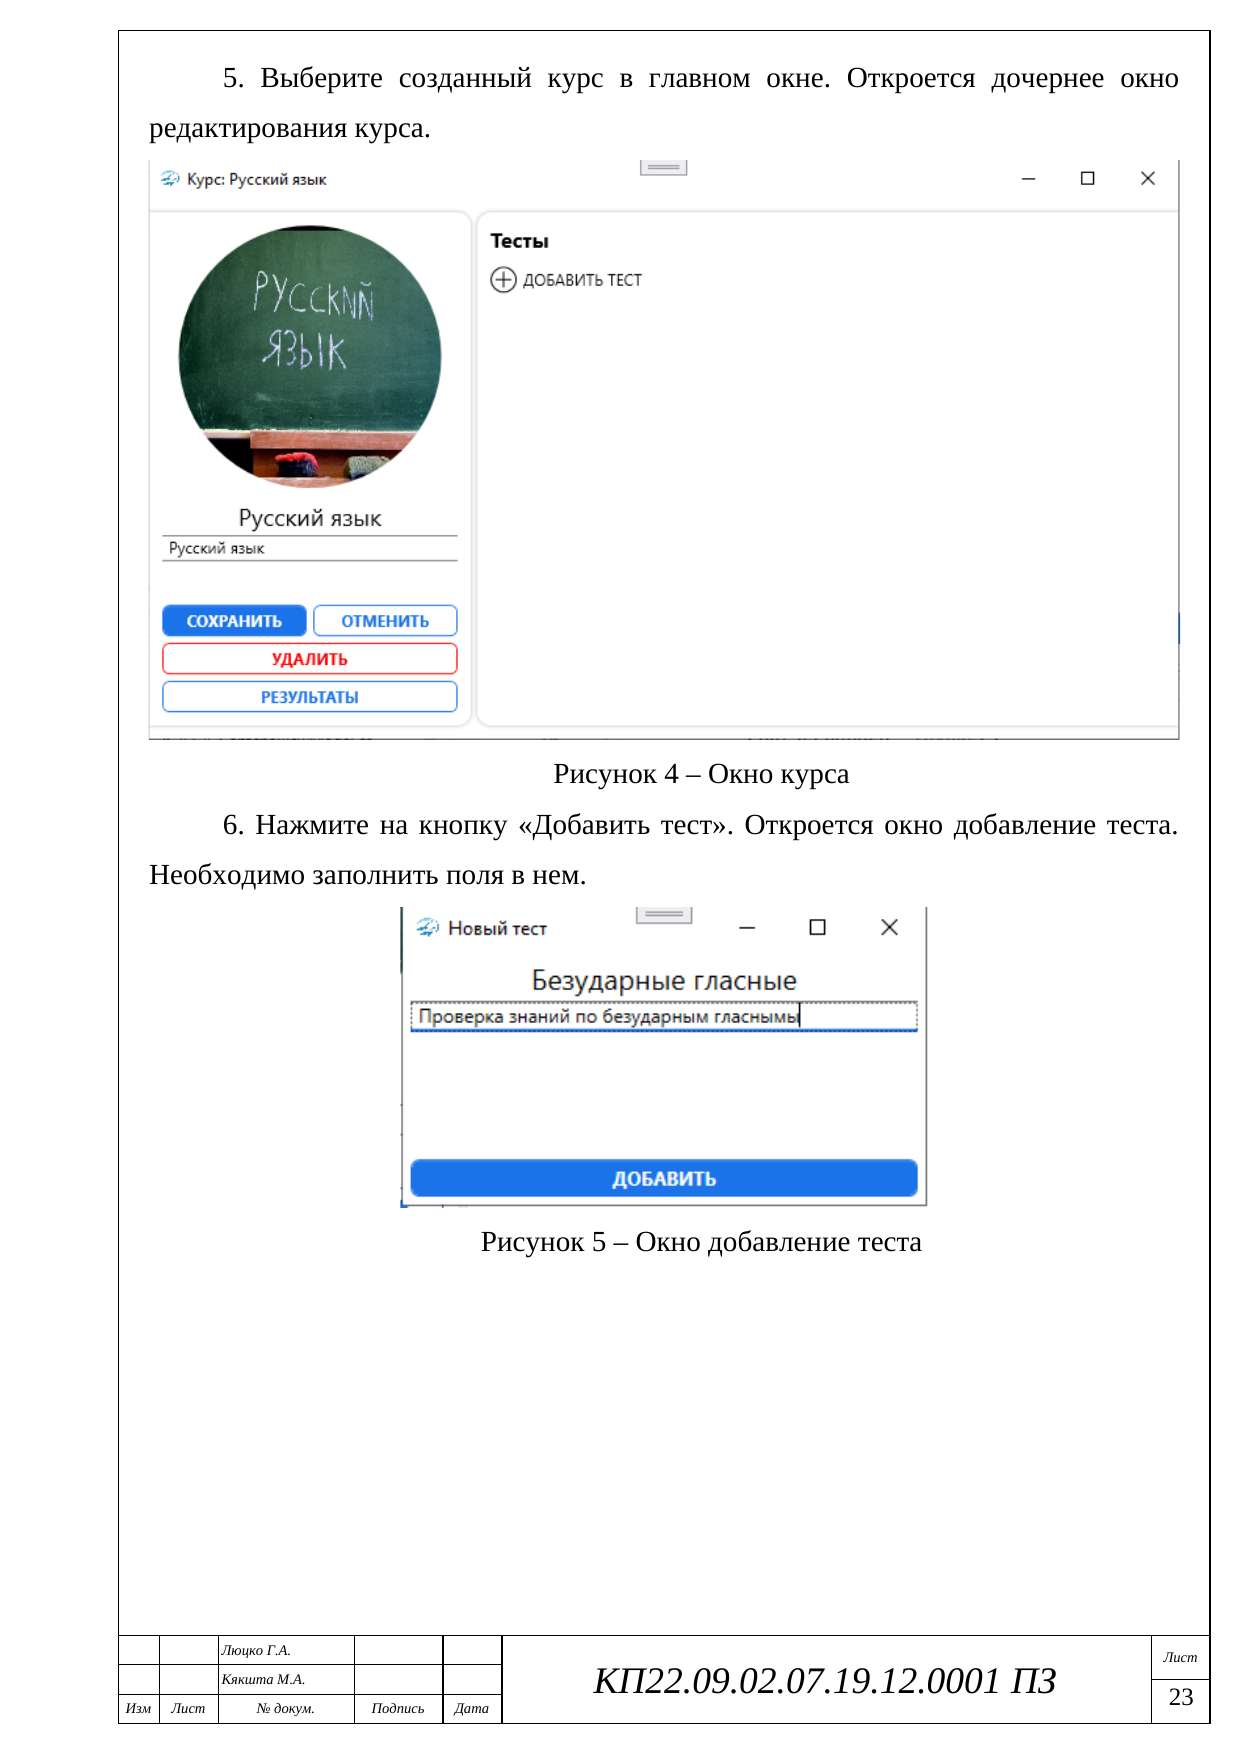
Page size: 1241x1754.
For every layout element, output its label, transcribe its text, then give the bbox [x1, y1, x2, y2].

text 6. Нажмите на кнопку «Добавить тест». Откроется окно добавление теста. Необходимо заполнить поля в нем. [149, 807, 1180, 891]
text 5. Выберите созданный курс в главном окне. Откроется дочернее окно редактирования курса. [149, 60, 1180, 144]
picture [400, 907, 929, 1208]
picture [148, 160, 1180, 740]
text Рисунок 4 – Окно курса [149, 740, 1180, 790]
text Рисунок 5 – Окно добавление теста [149, 1224, 1180, 1258]
